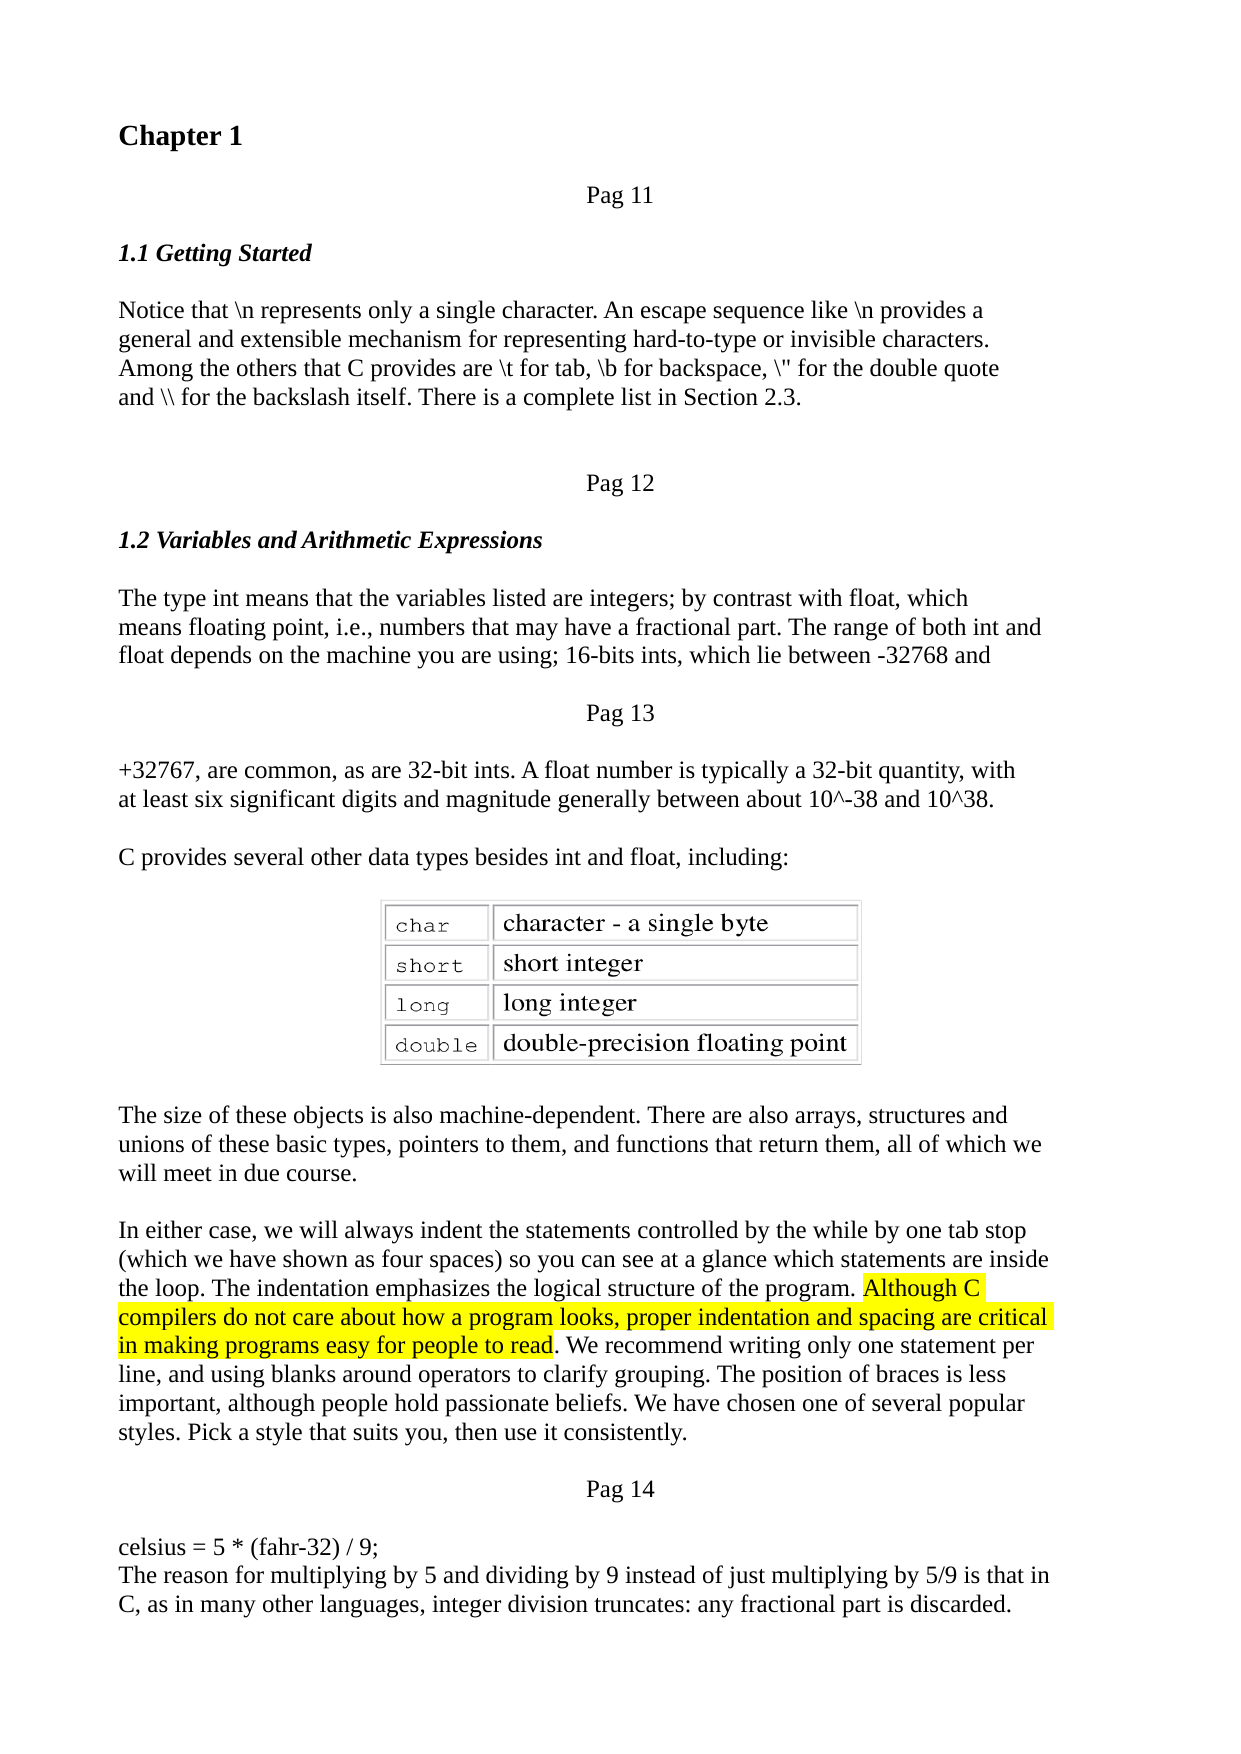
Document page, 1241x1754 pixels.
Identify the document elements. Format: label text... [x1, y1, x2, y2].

text Among the others that C provides are \t for tab, \b for backspace, \" for the double quote [118, 353, 1122, 382]
text 1.1 Getting Started [118, 238, 1122, 267]
text Chapter 1 [118, 118, 1122, 152]
text and \\ for the backslash itself. There is a complete list in Section 2.3. [118, 382, 1122, 410]
text float depends on the machine you are using; 16-bits ints, which lie between -32768 and [118, 640, 1122, 669]
text The size of these objects is also machine-dependent. There are also arrays, structures and [118, 1100, 1122, 1129]
text means floating point, i.e., numbers that may have a fractional part. The range of both int and [118, 612, 1122, 640]
picture [378, 899, 862, 1065]
text The type int means that the variables listed are integers; by contrast with float, which [118, 583, 1122, 612]
text The reason for multiplying by 5 and dividing by 9 instead of just multiplying by 5/9 is that in [118, 1560, 1122, 1589]
text general and extensible mechanism for representing hard-to-type or invisible characters. [118, 324, 1122, 353]
text celsius = 5 * (fahr-32) / 9; [118, 1532, 1122, 1560]
text C provides several other data types besides int and float, including: [118, 842, 1122, 870]
text C, as in many other languages, integer division truncates: any fractional part is discarded. [118, 1589, 1122, 1618]
text the loop. The indentation emphasizes the logical structure of the program. Although C [118, 1273, 1122, 1302]
text in making programs easy for people to read. We recommend writing only one statement per [118, 1330, 1122, 1359]
text at least six significant digits and magnitude generally between about 10^-38 and 10^38. [118, 784, 1122, 813]
text unions of these basic types, pointers to them, and functions that return them, all of which we [118, 1129, 1122, 1158]
text Pag 11 [118, 180, 1122, 209]
text Pag 13 [118, 698, 1122, 727]
text In either case, we will always indent the statements controlled by the while by one tab stop [118, 1215, 1122, 1244]
text Pag 12 [118, 468, 1122, 497]
text compilers do not care about how a program looks, proper indentation and spacing are critical [118, 1302, 1122, 1330]
text (which we have shown as four spaces) so you can see at a glance which statements are inside [118, 1244, 1122, 1273]
text Pag 14 [118, 1474, 1122, 1503]
text Notice that \n represents only a single character. An escape sequence like \n provides a [118, 295, 1122, 324]
text +32767, are common, as are 32-bit ints. A float number is typically a 32-bit quantity, with [118, 755, 1122, 784]
text will meet in due course. [118, 1158, 1122, 1187]
text important, although people hold passionate beliefs. We have chosen one of several popular [118, 1388, 1122, 1417]
text styles. Pick a style that suits you, then use it consistently. [118, 1417, 1122, 1445]
text 1.2 Variables and Arithmetic Expressions [118, 525, 1122, 554]
text line, and using blanks around operators to clarify grouping. The position of braces is less [118, 1359, 1122, 1388]
